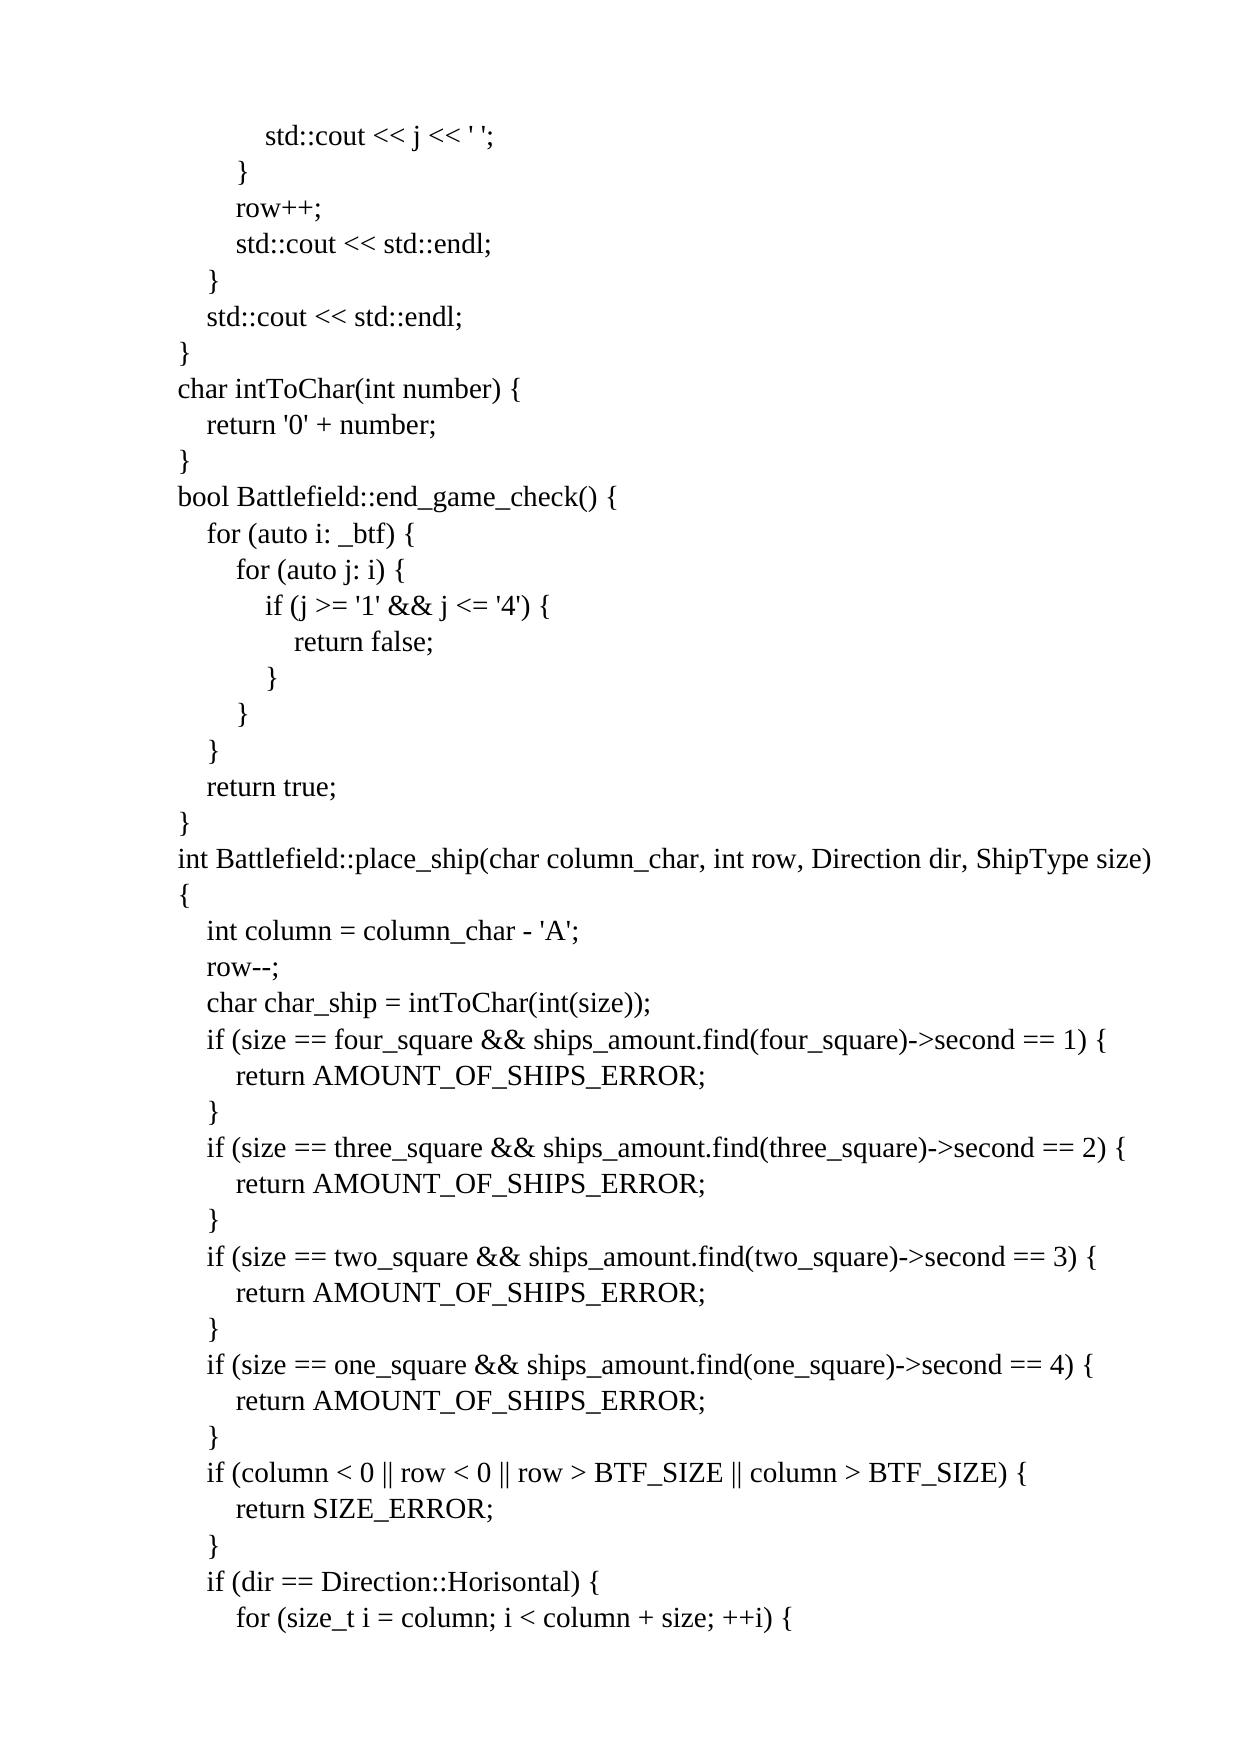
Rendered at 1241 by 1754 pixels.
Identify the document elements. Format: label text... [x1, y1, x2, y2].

text char intToChar(int number) { [177, 371, 1152, 405]
text return false; [177, 624, 1152, 658]
text } [177, 1419, 1152, 1453]
text return AMOUNT_OF_SHIPS_ERROR; [177, 1058, 1152, 1091]
text int column = column_char - 'A'; [177, 913, 1152, 947]
text std::cout << std::endl; [177, 299, 1152, 332]
text } [177, 805, 1152, 838]
text } [177, 1311, 1152, 1344]
text if (size == two_square && ships_amount.find(two_square)->second == 3) { [177, 1239, 1152, 1272]
text } [177, 263, 1152, 296]
text } [177, 733, 1152, 766]
text for (auto j: i) { [177, 552, 1152, 585]
text std::cout << j << ' '; [177, 118, 1152, 152]
text int Battlefield::place_ship(char column_char, int row, Direction dir, ShipType size) { [177, 841, 1152, 911]
text bool Battlefield::end_game_check() { [177, 479, 1152, 513]
text return AMOUNT_OF_SHIPS_ERROR; [177, 1383, 1152, 1417]
text } [177, 1202, 1152, 1236]
text for (auto i: _btf) { [177, 516, 1152, 549]
text return SIZE_ERROR; [177, 1492, 1152, 1525]
text } [177, 443, 1152, 477]
text return '0' + number; [177, 407, 1152, 441]
text } [177, 154, 1152, 188]
text for (size_t i = column; i < column + size; ++i) { [177, 1600, 1152, 1634]
text return AMOUNT_OF_SHIPS_ERROR; [177, 1166, 1152, 1200]
text char char_ship = intToChar(int(size)); [177, 986, 1152, 1019]
text return AMOUNT_OF_SHIPS_ERROR; [177, 1275, 1152, 1308]
text std::cout << std::endl; [177, 227, 1152, 260]
text if (dir == Direction::Horisontal) { [177, 1564, 1152, 1597]
text row++; [177, 190, 1152, 224]
text if (size == four_square && ships_amount.find(four_square)->second == 1) { [177, 1022, 1152, 1055]
text } [177, 696, 1152, 730]
text if (size == three_square && ships_amount.find(three_square)->second == 2) { [177, 1130, 1152, 1164]
text } [177, 1528, 1152, 1561]
text if (j >= '1' && j <= '4') { [177, 588, 1152, 622]
text } [177, 660, 1152, 694]
text row--; [177, 949, 1152, 983]
text if (column < 0 || row < 0 || row > BTF_SIZE || column > BTF_SIZE) { [177, 1456, 1152, 1489]
text } [177, 1094, 1152, 1128]
text } [177, 335, 1152, 368]
text return true; [177, 769, 1152, 802]
text if (size == one_square && ships_amount.find(one_square)->second == 4) { [177, 1347, 1152, 1381]
